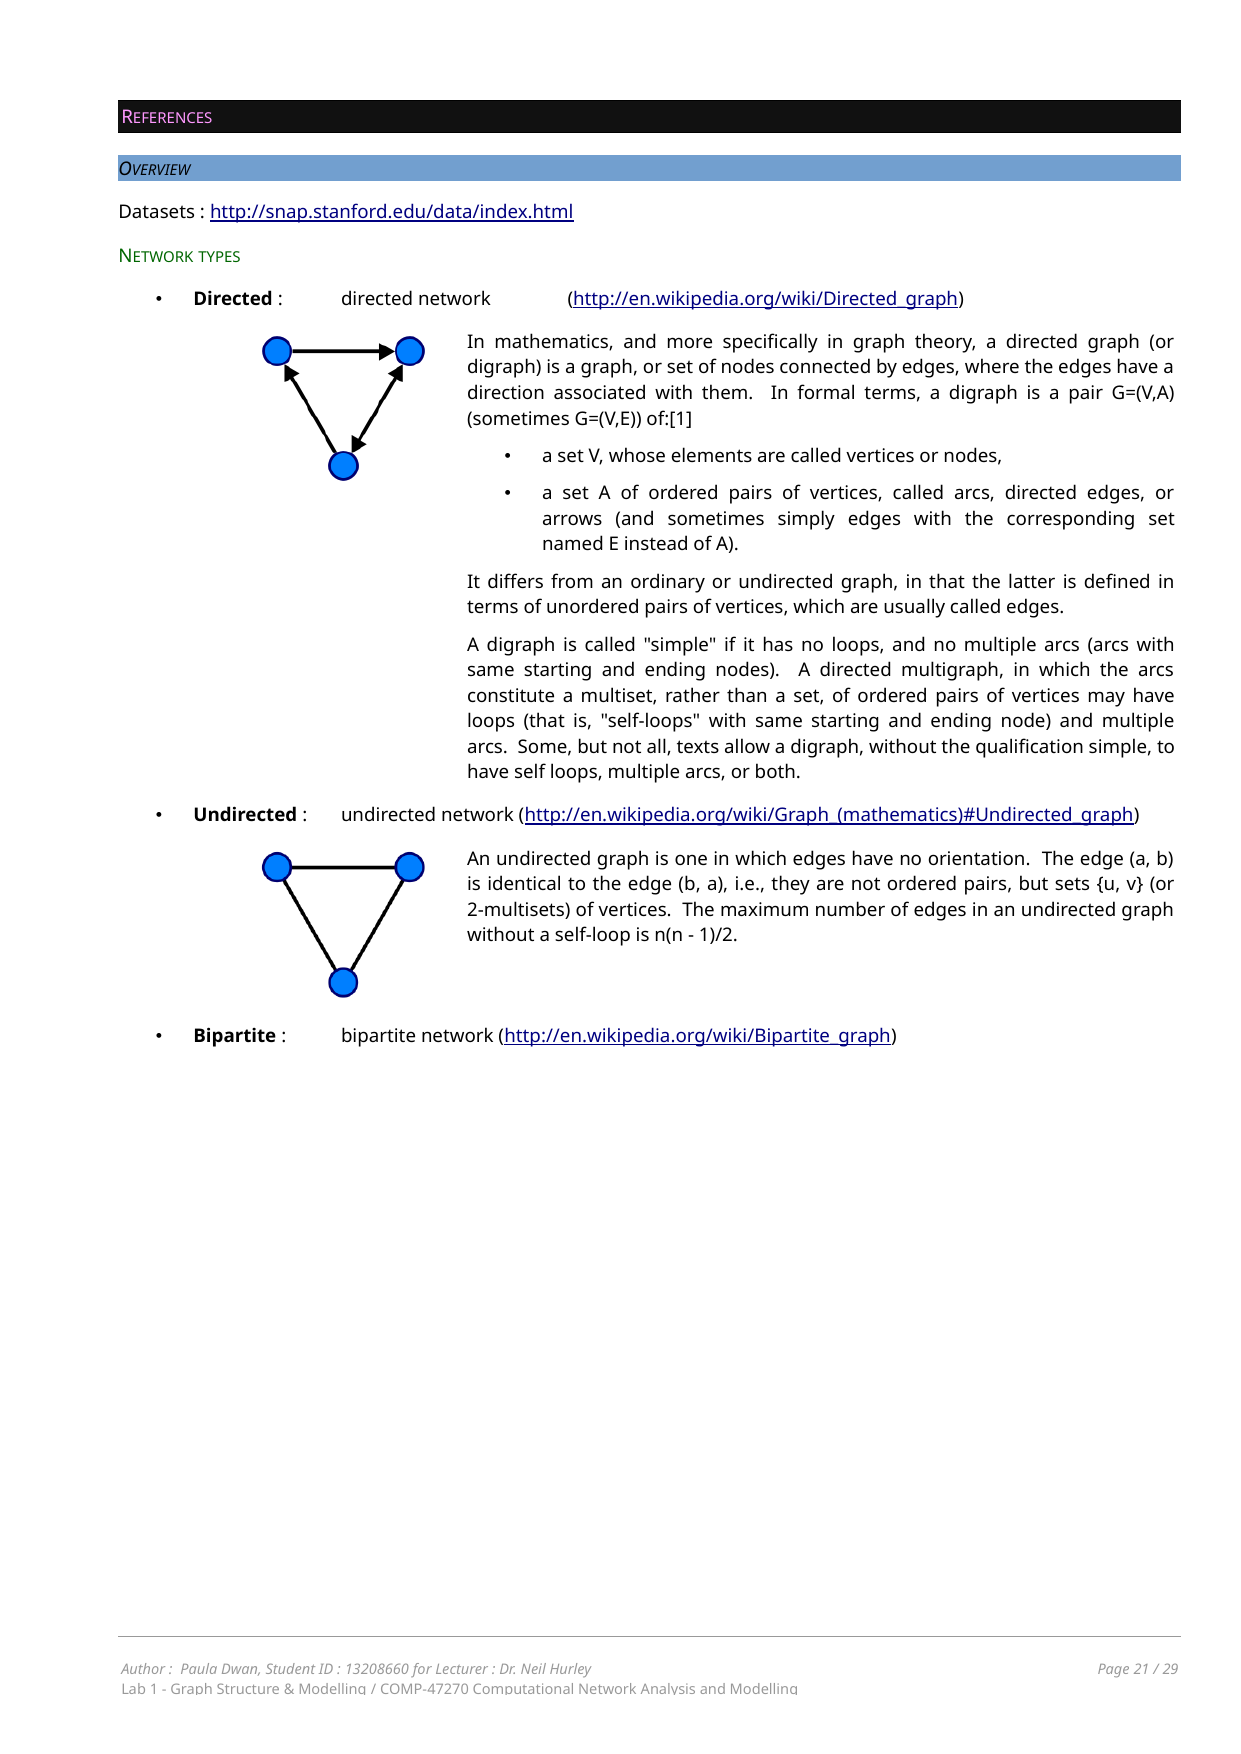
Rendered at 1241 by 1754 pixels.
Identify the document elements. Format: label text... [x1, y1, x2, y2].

subtitle Overview [118, 155, 1181, 181]
table_header An undirected graph is one in which edges have no orientation. The edge (a, b) is identical to the edge (b, a), i.e., they are not ordered pairs, but sets {u, v} (or 2‑multisets) of vertices. The maximum number of edges in an undirected graph without a self-loop is n(n - 1)/2. [461, 833, 1181, 1016]
subtitle Network types [118, 242, 1181, 267]
list Bipartite : bipartite network (http://en.wikipedia.org/wiki/Bipartite_graph) [156, 1022, 1181, 1047]
list Undirected : undirected network (http://en.wikipedia.org/wiki/Graph_(mathematics)#Undirected_graph) [156, 802, 1181, 827]
table_header [225, 317, 461, 796]
text Datasets : http://snap.stanford.edu/data/index.html [118, 199, 1181, 224]
subtitle References [118, 101, 1181, 132]
list Directed : directed network (http://en.wikipedia.org/wiki/Directed_graph) [156, 285, 1181, 311]
table_header In mathematics, and more specifically in graph theory, a directed graph (or digraph) is a graph, or set of nodes connected by edges, where the edges have a direction associated with them. In formal terms, a digraph is a pair G=(V,A) (sometimes G=(V,E)) of:[1] a set V, whose elements are called vertices or nodes, a set A of ordered pairs of vertices, called arcs, directed edges, or arrows (and sometimes simply edges with the corresponding set named E instead of A). It differs from an ordinary or undirected graph, in that the latter is defined in terms of unordered pairs of vertices, which are usually called edges. A digraph is called "simple" if it has no loops, and no multiple arcs (arcs with same starting and ending nodes). A directed multigraph, in which the arcs constitute a multiset, rather than a set, of ordered pairs of vertices may have loops (that is, "self-loops" with same starting and ending node) and multiple arcs. Some, but not all, texts allow a digraph, without the qualification simple, to have self loops, multiple arcs, or both. [461, 317, 1181, 796]
picture [254, 844, 432, 1005]
table_header [225, 833, 461, 1016]
picture [254, 328, 432, 488]
